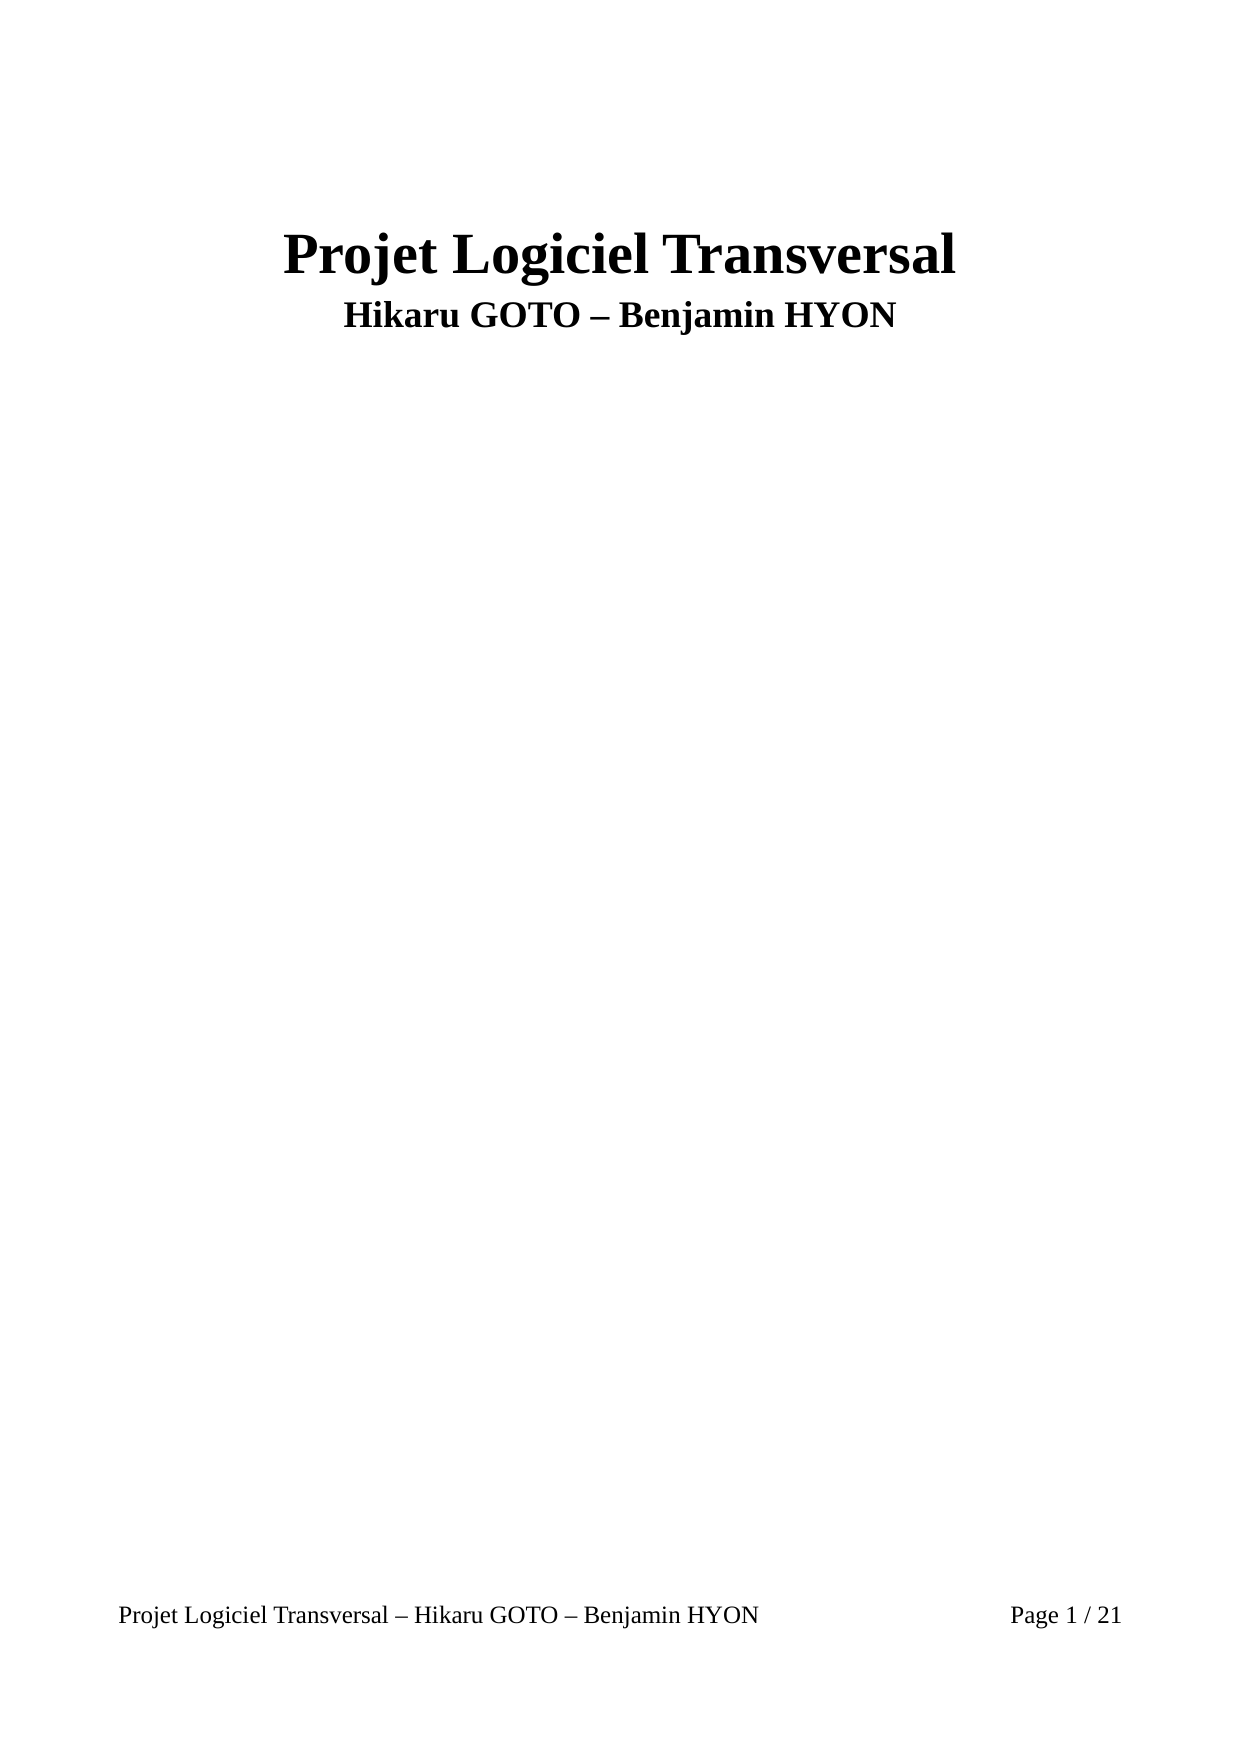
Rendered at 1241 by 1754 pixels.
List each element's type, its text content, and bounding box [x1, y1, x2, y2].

subtitle Projet Logiciel Transversal [118, 219, 1122, 286]
subtitle Hikaru GOTO – Benjamin HYON [118, 292, 1122, 335]
